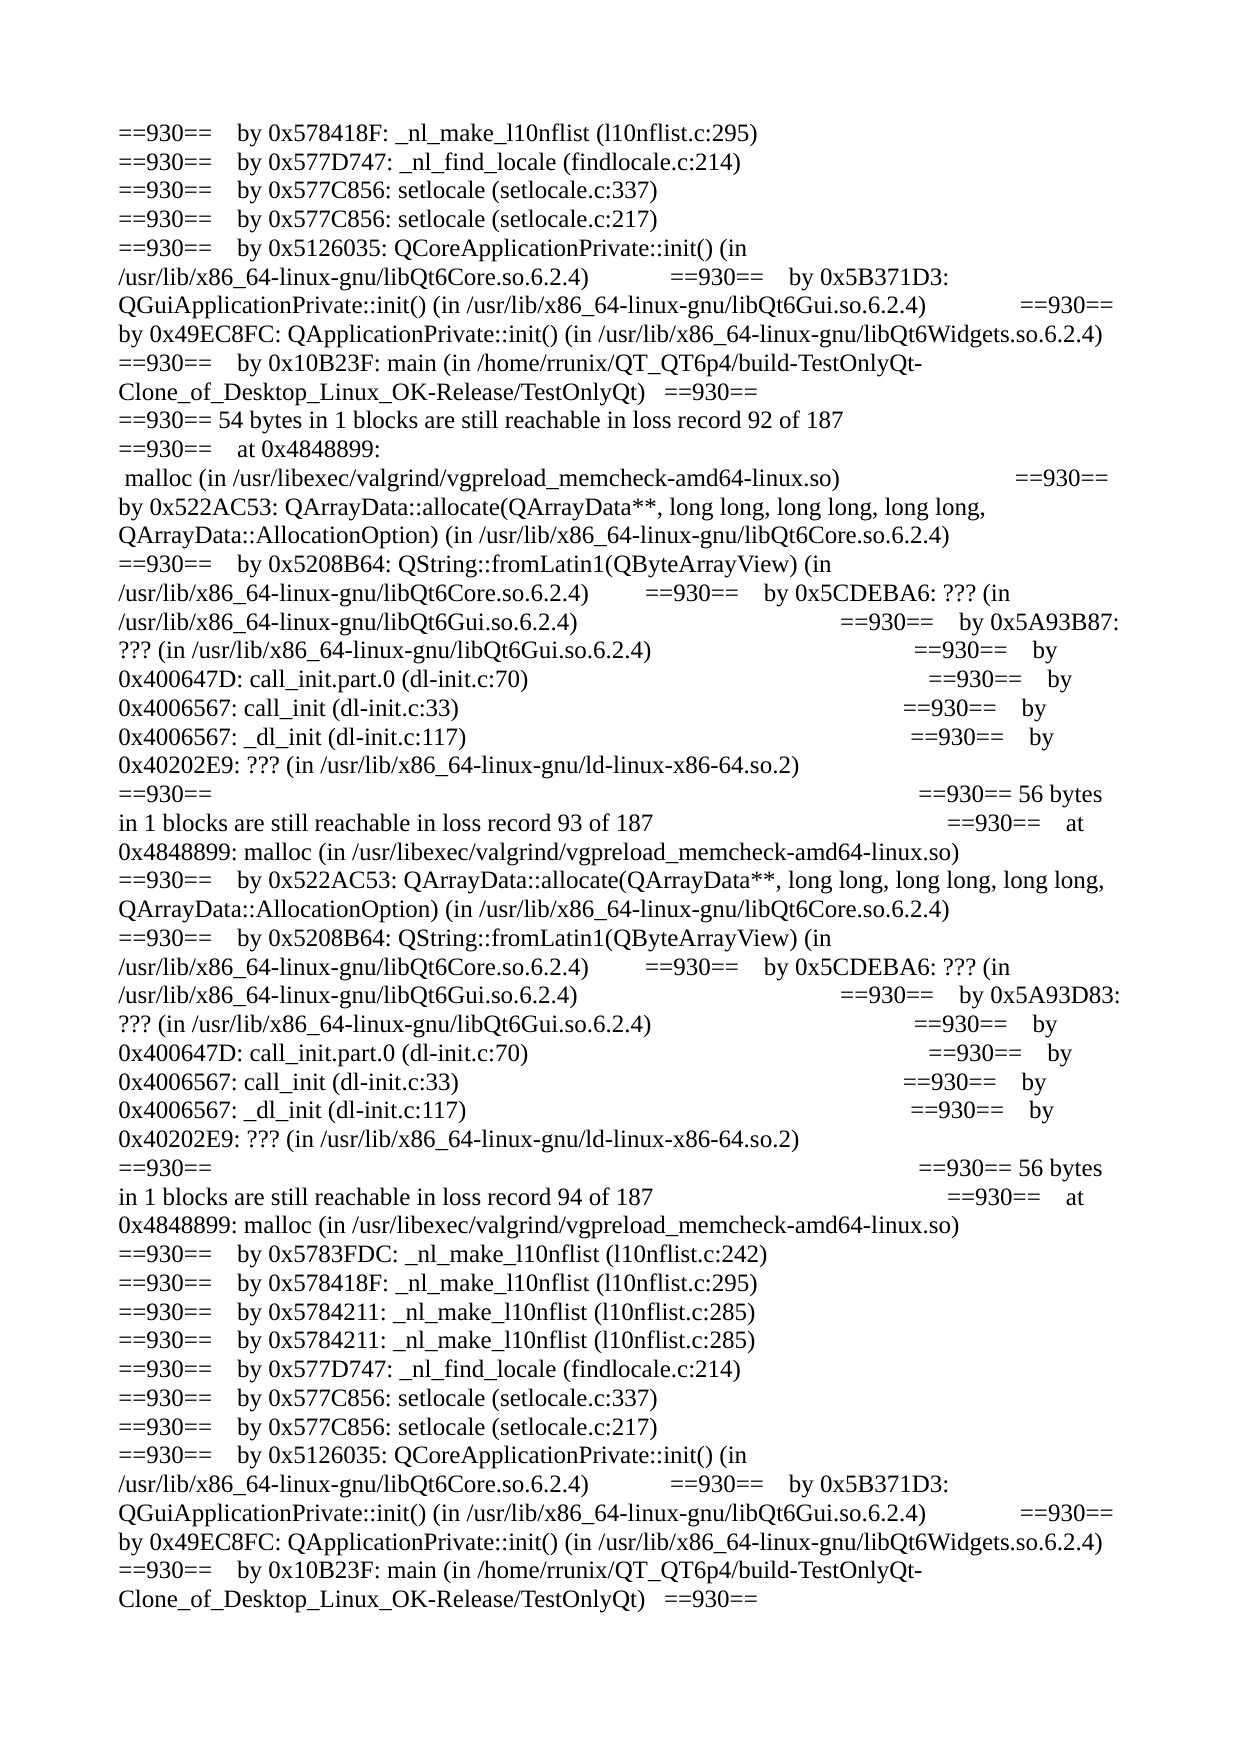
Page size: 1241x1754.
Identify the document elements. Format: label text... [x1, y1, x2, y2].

text malloc (in /usr/libexec/valgrind/vgpreload_memcheck-amd64-linux.so) ==930== by 0x522AC53: QArrayData::allocate(QArrayData**, long long, long long, long long, QArrayData::AllocationOption) (in /usr/lib/x86_64-linux-gnu/libQt6Core.so.6.2.4) ==930== by 0x5208B64: QString::fromLatin1(QByteArrayView) (in /usr/lib/x86_64-linux-gnu/libQt6Core.so.6.2.4) ==930== by 0x5CDEBA6: ??? (in /usr/lib/x86_64-linux-gnu/libQt6Gui.so.6.2.4) ==930== by 0x5A93B87: ??? (in /usr/lib/x86_64-linux-gnu/libQt6Gui.so.6.2.4) ==930== by 0x400647D: call_init.part.0 (dl-init.c:70) ==930== by 0x4006567: call_init (dl-init.c:33) ==930== by 0x4006567: _dl_init (dl-init.c:117) ==930== by 0x40202E9: ??? (in /usr/lib/x86_64-linux-gnu/ld-linux-x86-64.so.2) ==930== ==930== 56 bytes in 1 blocks are still reachable in loss record 93 of 187 ==930== at 0x4848899: malloc (in /usr/libexec/valgrind/vgpreload_memcheck-amd64-linux.so) ==930== by 0x522AC53: QArrayData::allocate(QArrayData**, long long, long long, long long, QArrayData::AllocationOption) (in /usr/lib/x86_64-linux-gnu/libQt6Core.so.6.2.4) ==930== by 0x5208B64: QString::fromLatin1(QByteArrayView) (in /usr/lib/x86_64-linux-gnu/libQt6Core.so.6.2.4) ==930== by 0x5CDEBA6: ??? (in /usr/lib/x86_64-linux-gnu/libQt6Gui.so.6.2.4) ==930== by 0x5A93D83: ??? (in /usr/lib/x86_64-linux-gnu/libQt6Gui.so.6.2.4) ==930== by 0x400647D: call_init.part.0 (dl-init.c:70) ==930== by 0x4006567: call_init (dl-init.c:33) ==930== by 0x4006567: _dl_init (dl-init.c:117) ==930== by 0x40202E9: ??? (in /usr/lib/x86_64-linux-gnu/ld-linux-x86-64.so.2) ==930== ==930== 56 bytes in 1 blocks are still reachable in loss record 94 of 187 ==930== at 0x4848899: malloc (in /usr/libexec/valgrind/vgpreload_memcheck-amd64-linux.so) ==930== by 0x5783FDC: _nl_make_l10nflist (l10nflist.c:242) ==930== by 0x578418F: _nl_make_l10nflist (l10nflist.c:295) ==930== by 0x5784211: _nl_make_l10nflist (l10nflist.c:285) ==930== by 0x5784211: _nl_make_l10nflist (l10nflist.c:285) ==930== by 0x577D747: _nl_find_locale (findlocale.c:214) ==930== by 0x577C856: setlocale (setlocale.c:337) ==930== by 0x577C856: setlocale (setlocale.c:217) ==930== by 0x5126035: QCoreApplicationPrivate::init() (in /usr/lib/x86_64-linux-gnu/libQt6Core.so.6.2.4) ==930== by 0x5B371D3: QGuiApplicationPrivate::init() (in /usr/lib/x86_64-linux-gnu/libQt6Gui.so.6.2.4) ==930== by 0x49EC8FC: QApplicationPrivate::init() (in /usr/lib/x86_64-linux-gnu/libQt6Widgets.so.6.2.4) ==930== by 0x10B23F: main (in /home/rrunix/QT_QT6p4/build-TestOnlyQt-Clone_of_Desktop_Linux_OK-Release/TestOnlyQt) ==930== [118, 463, 1122, 1613]
text ==930== by 0x578418F: _nl_make_l10nflist (l10nflist.c:295) ==930== by 0x577D747: _nl_find_locale (findlocale.c:214) ==930== by 0x577C856: setlocale (setlocale.c:337) ==930== by 0x577C856: setlocale (setlocale.c:217) ==930== by 0x5126035: QCoreApplicationPrivate::init() (in /usr/lib/x86_64-linux-gnu/libQt6Core.so.6.2.4) ==930== by 0x5B371D3: QGuiApplicationPrivate::init() (in /usr/lib/x86_64-linux-gnu/libQt6Gui.so.6.2.4) ==930== by 0x49EC8FC: QApplicationPrivate::init() (in /usr/lib/x86_64-linux-gnu/libQt6Widgets.so.6.2.4) ==930== by 0x10B23F: main (in /home/rrunix/QT_QT6p4/build-TestOnlyQt-Clone_of_Desktop_Linux_OK-Release/TestOnlyQt) ==930== ==930== 54 bytes in 1 blocks are still reachable in loss record 92 of 187 ==930== at 0x4848899: [118, 118, 1122, 463]
